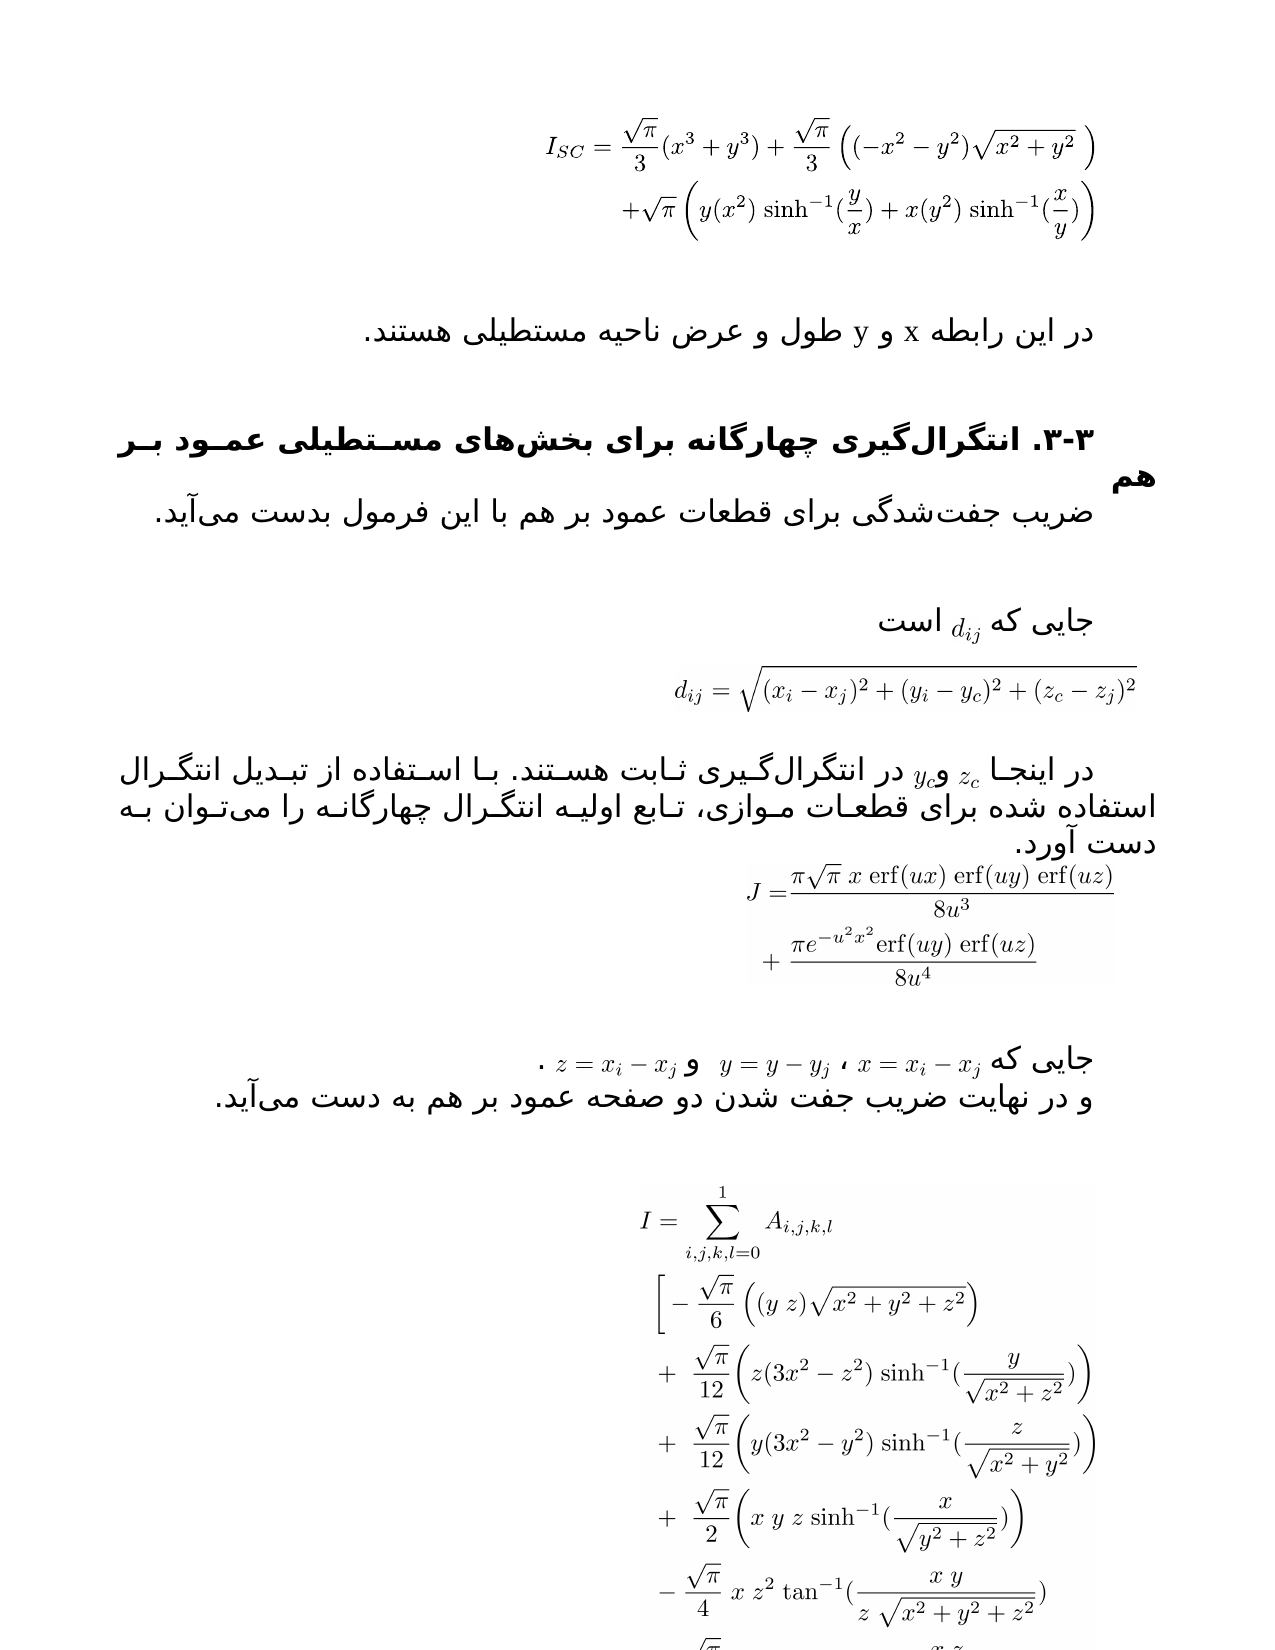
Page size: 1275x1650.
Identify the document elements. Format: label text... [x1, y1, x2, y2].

picture [675, 666, 1137, 712]
text ضریب جفت‌شدگی برای قطعات عمود بر هم با این فرمول بدست می‌آید. [118, 494, 1157, 530]
text در اینجا و در انتگرال‌گیری ثابت هستند. با استفاده از تبدیل انتگرال استفاده شده برای قطعات موازی، تابع اولیه انتگرال چهارگانه را می‌توان به دست آورد. [118, 751, 1157, 861]
text جایی که ، و . [118, 1041, 1157, 1079]
text ۳-۳. انتگرال‌گیری چهارگانه برای بخش‌های مستطیلی عمود بر هم [118, 421, 1157, 494]
text و در نهایت ضریب جفت شدن دو صفحه عمود بر هم به دست می‌آید. [118, 1079, 1157, 1115]
picture [952, 618, 980, 644]
picture [747, 864, 1114, 986]
picture [914, 771, 935, 789]
text جایی که است [118, 602, 1157, 643]
picture [959, 772, 979, 788]
picture [720, 1060, 829, 1079]
text در این رابطه x و y طول و عرض ناحیه مستطیلی هستند. [118, 313, 1157, 349]
picture [858, 1060, 980, 1079]
picture [640, 1186, 1095, 1650]
picture [556, 1060, 676, 1079]
